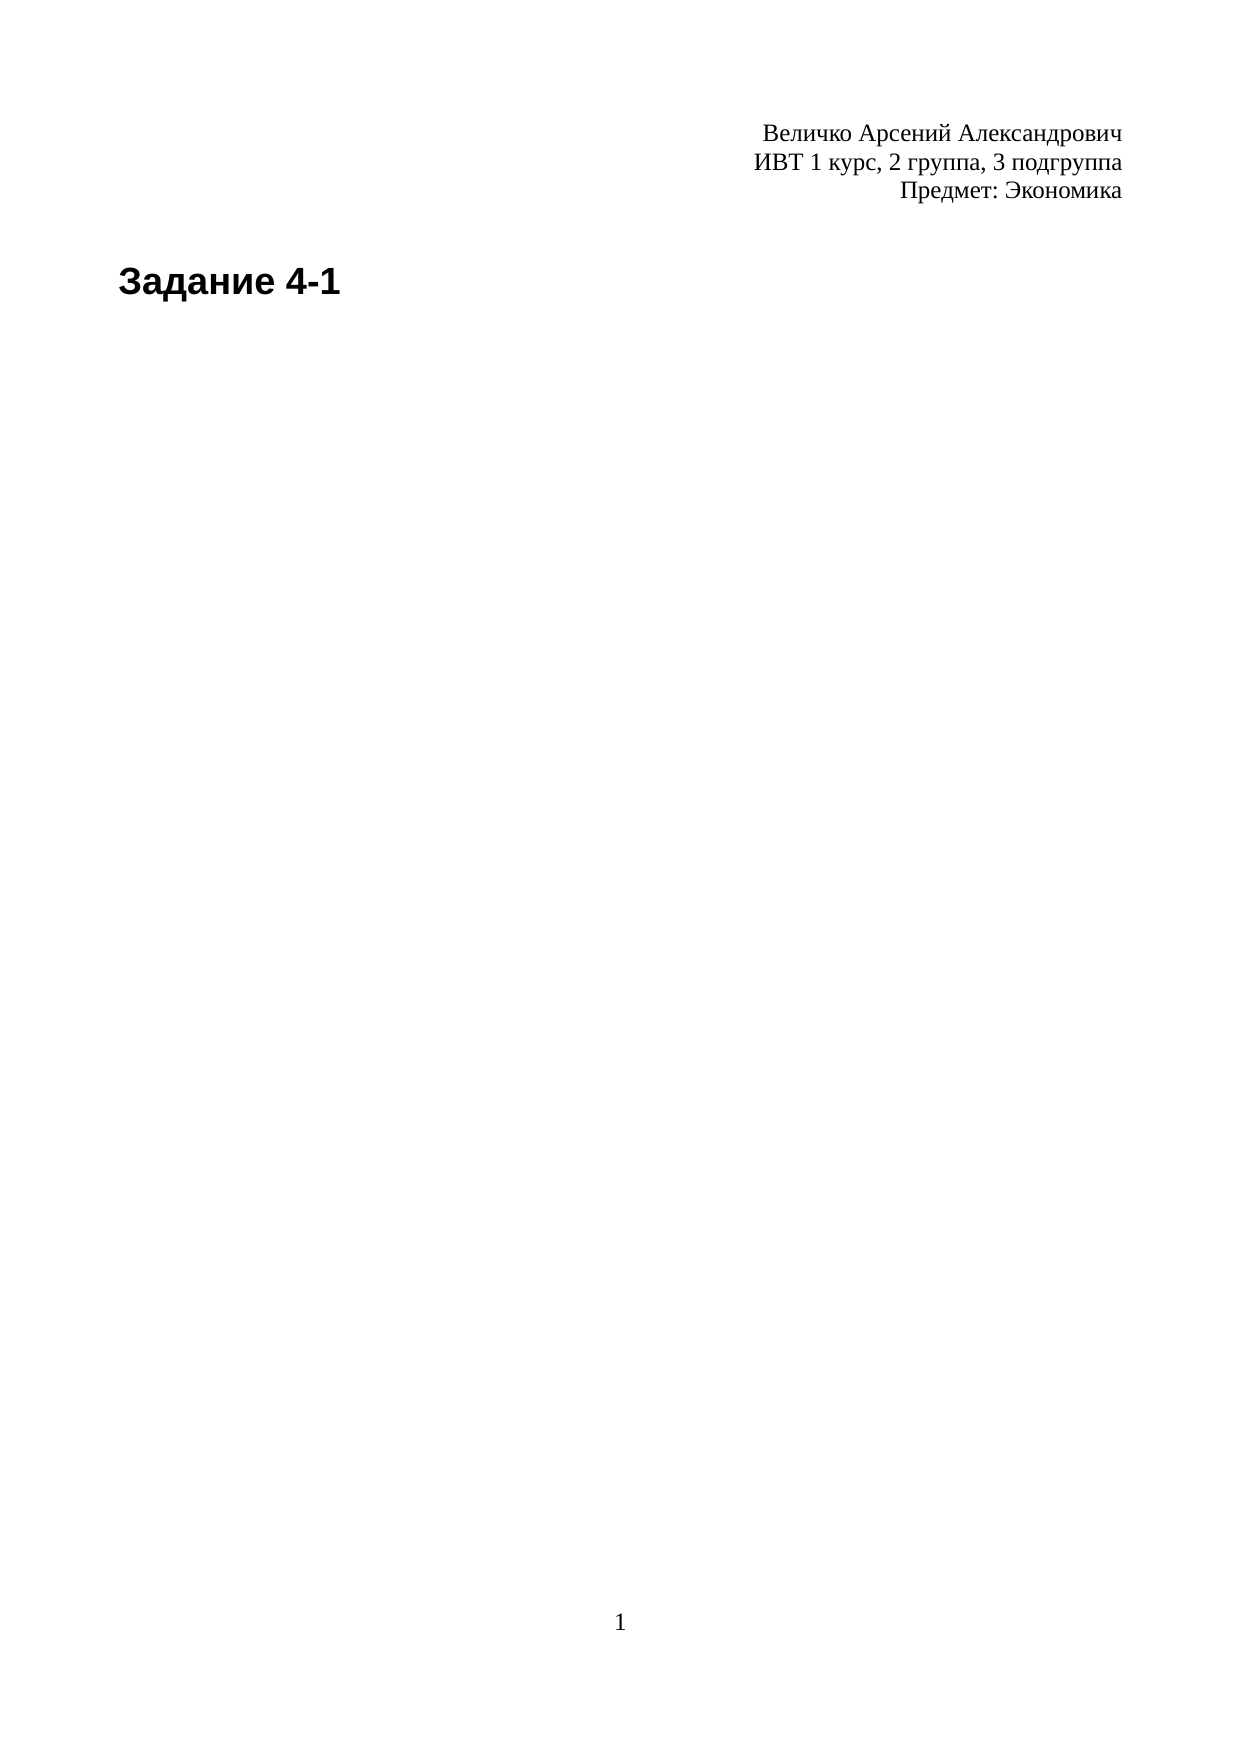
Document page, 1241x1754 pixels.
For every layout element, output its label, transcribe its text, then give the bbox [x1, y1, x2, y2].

subtitle Задание 4-1 [118, 259, 1122, 302]
